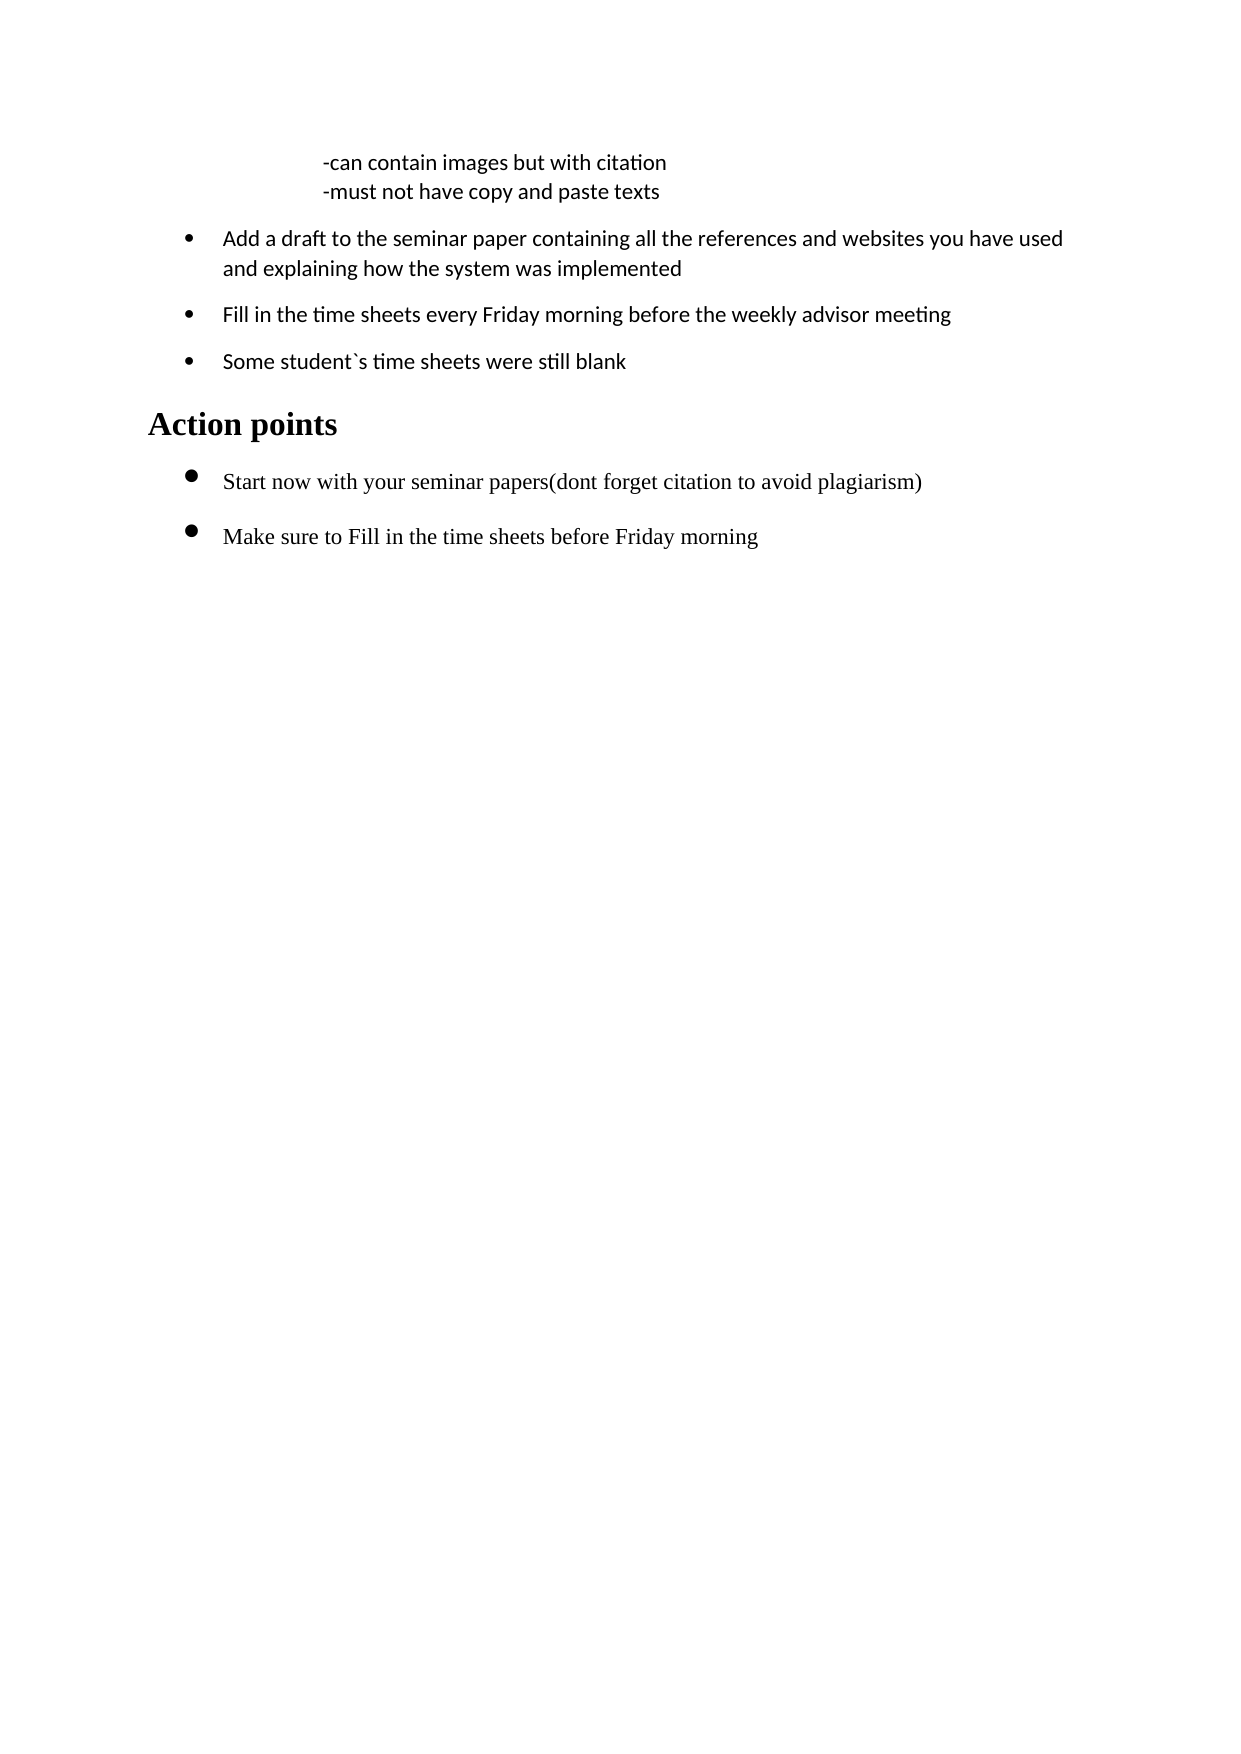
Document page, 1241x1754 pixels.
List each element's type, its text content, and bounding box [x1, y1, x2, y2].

list Fill in the time sheets every Friday morning before the weekly advisor meeting [185, 301, 1093, 328]
text -can contain images but with citation -must not have copy and paste texts [148, 148, 1093, 206]
list Make sure to Fill in the time sheets before Friday morning [185, 518, 1093, 552]
list Start now with your seminar papers(dont forget citation to avoid plagiarism) [185, 463, 1093, 497]
list Add a draft to the seminar paper containing all the references and websites you have used and explaining how the system was implemented [185, 224, 1093, 282]
subtitle Action points [148, 404, 1093, 442]
list Some student`s time sheets were still blank [185, 347, 1093, 375]
